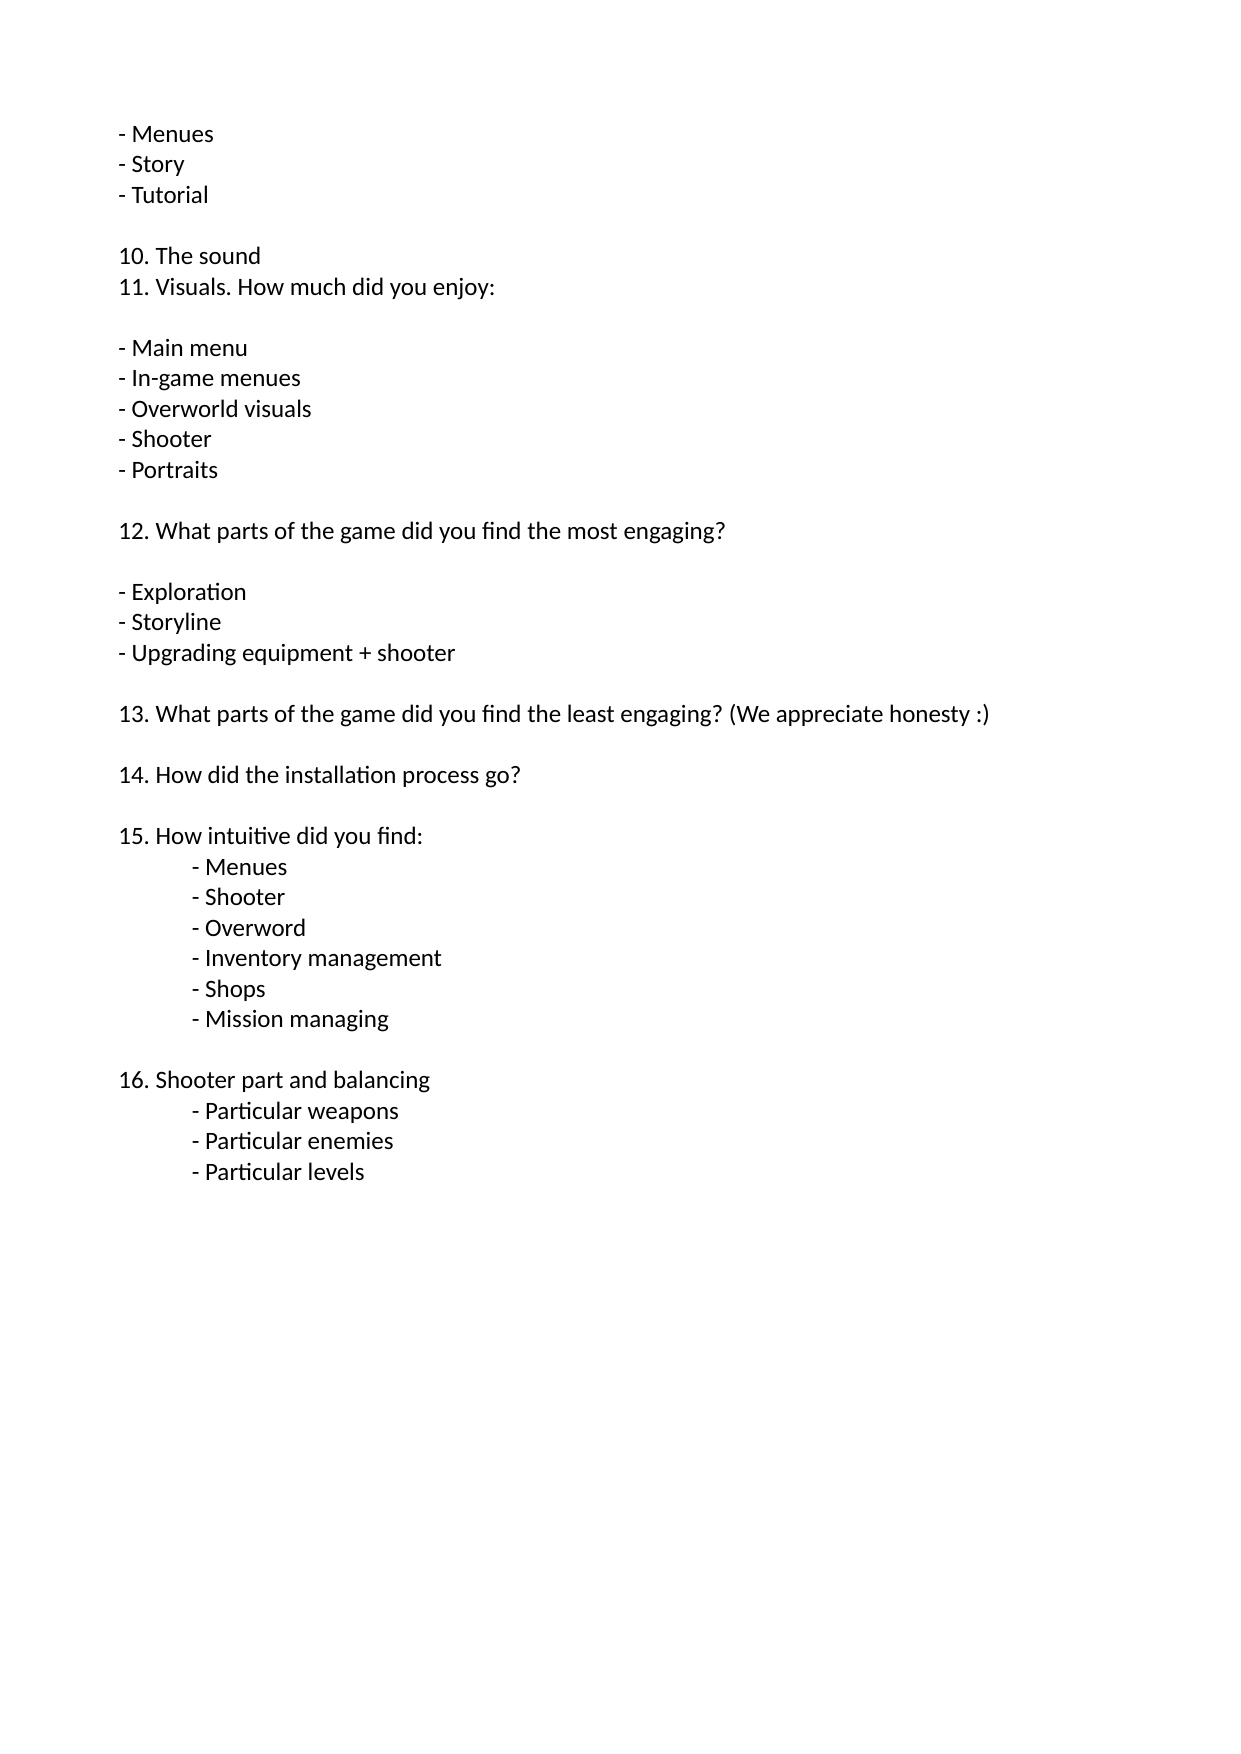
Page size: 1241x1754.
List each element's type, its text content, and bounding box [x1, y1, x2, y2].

text 12. What parts of the game did you find the most engaging? [118, 515, 1122, 545]
text - Particular weapons [118, 1095, 1122, 1125]
text - Exploration [118, 576, 1122, 606]
text - Story [118, 149, 1122, 179]
text - Particular levels [118, 1156, 1122, 1186]
text - Particular enemies [118, 1125, 1122, 1156]
text - Storyline [118, 606, 1122, 637]
text 10. The sound [118, 240, 1122, 271]
text - Inventory management [118, 942, 1122, 973]
text - Shooter [118, 881, 1122, 912]
text - Tutorial [118, 179, 1122, 210]
text - In-game menues [118, 362, 1122, 393]
text - Overworld visuals [118, 393, 1122, 423]
text 16. Shooter part and balancing [118, 1064, 1122, 1095]
text - Shooter [118, 423, 1122, 454]
text 14. How did the installation process go? [118, 759, 1122, 789]
text - Menues [118, 118, 1122, 149]
text - Mission managing [118, 1003, 1122, 1034]
text 13. What parts of the game did you find the least engaging? (We appreciate honesty :) [118, 698, 1122, 728]
text - Shops [118, 973, 1122, 1003]
text 15. How intuitive did you find: [118, 820, 1122, 851]
text - Overword [118, 912, 1122, 942]
text - Portraits [118, 454, 1122, 484]
text - Upgrading equipment + shooter [118, 637, 1122, 667]
text - Menues [118, 851, 1122, 881]
text - Main menu [118, 332, 1122, 362]
text 11. Visuals. How much did you enjoy: [118, 271, 1122, 301]
